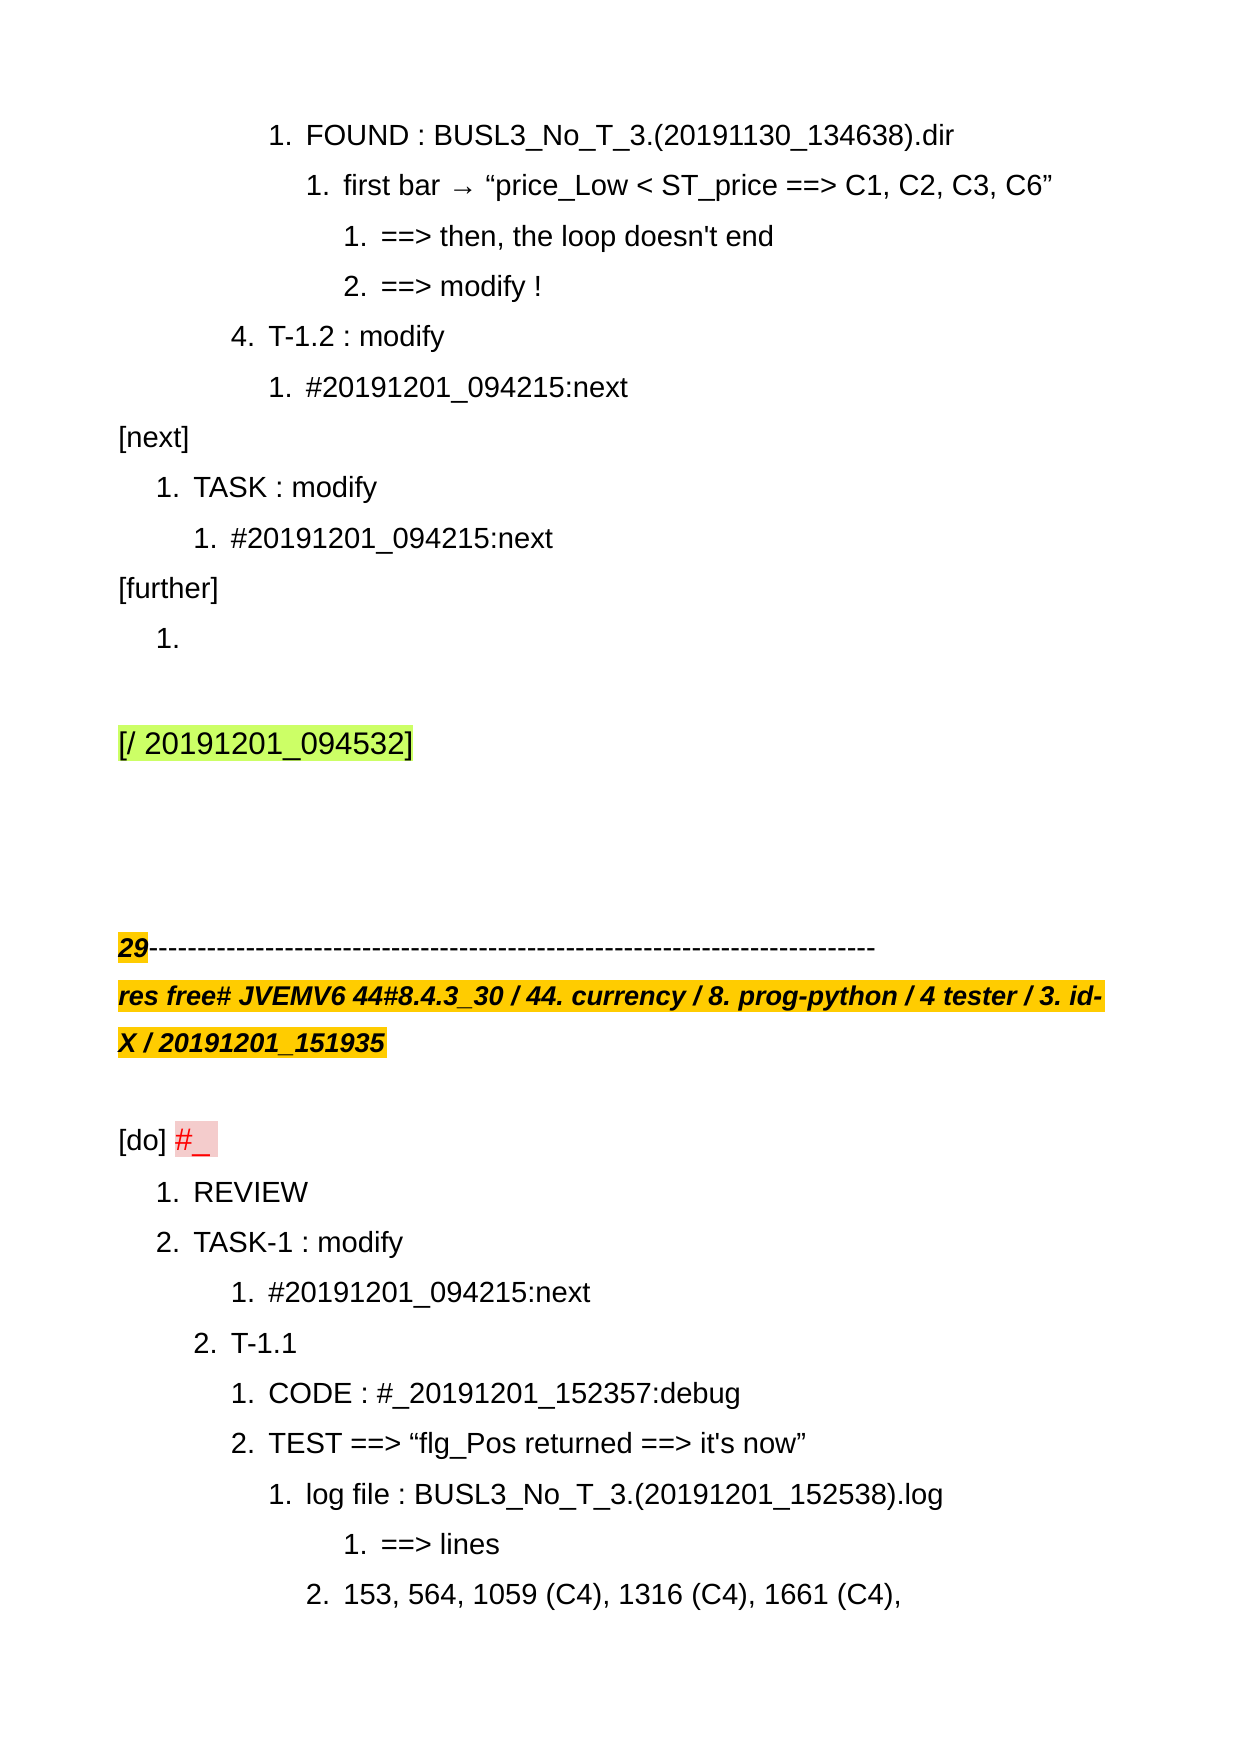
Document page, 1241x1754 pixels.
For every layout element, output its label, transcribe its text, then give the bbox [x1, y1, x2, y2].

list #20191201_094215:next [193, 521, 1122, 554]
list T-1.1 [193, 1326, 1122, 1359]
list 153, 564, 1059 (C4), 1316 (C4), 1661 (C4), [306, 1577, 1122, 1611]
text [/ 20191201_094532] [118, 672, 1122, 761]
list REVIEW [156, 1175, 1122, 1208]
list ==> lines [343, 1527, 1122, 1561]
text [next] [118, 420, 1122, 453]
list ==> then, the loop doesn't end [343, 219, 1122, 252]
list #20191201_094215:next [231, 1275, 1122, 1309]
list TASK-1 : modify [156, 1225, 1122, 1259]
text [further] [118, 571, 1122, 604]
text res free# JVEMV6 44#8.4.3_30 / 44. currency / 8. prog-python / 4 tester / 3. id-X / 20191201_151935 [118, 980, 1122, 1058]
list ==> modify ! [343, 269, 1122, 303]
list log file : BUSL3_No_T_3.(20191201_152538).log [268, 1477, 1122, 1510]
list #20191201_094215:next [268, 370, 1122, 403]
text [do] #_ [118, 1121, 1122, 1157]
list CODE : #_20191201_152357:debug [231, 1376, 1122, 1409]
text 29--------------------------------------------------------------------------- [118, 930, 1122, 963]
list TASK : modify [156, 470, 1122, 504]
list TEST ==> “flg_Pos returned ==> it's now” [231, 1426, 1122, 1460]
list FOUND : BUSL3_No_T_3.(20191130_134638).dir [268, 118, 1122, 152]
list first bar → “price_Low < ST_price ==> C1, C2, C3, C6” [306, 168, 1122, 202]
list T-1.2 : modify [231, 319, 1122, 353]
